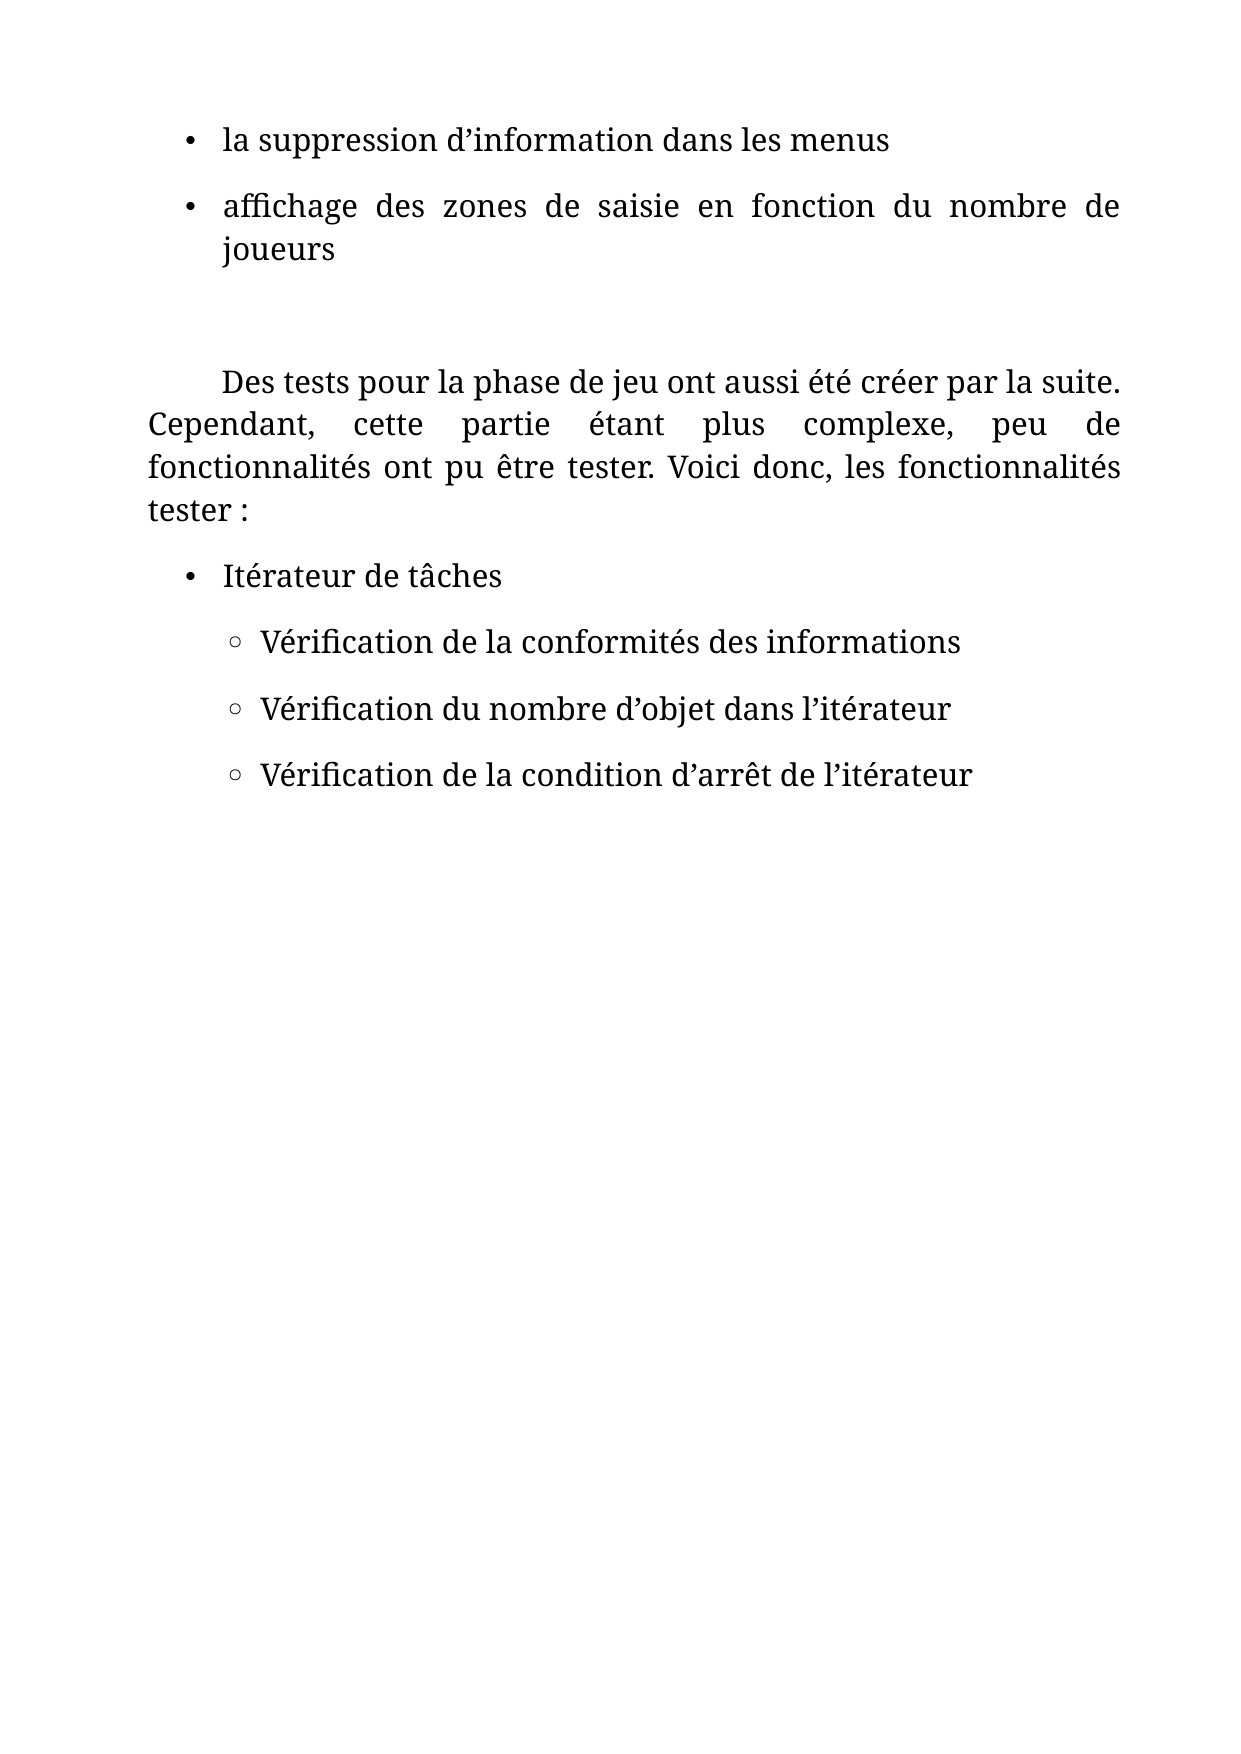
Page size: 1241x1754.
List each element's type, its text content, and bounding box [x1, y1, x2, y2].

list Itérateur de tâches [185, 554, 1122, 597]
list affichage des zones de saisie en fonction du nombre de joueurs [185, 184, 1122, 270]
list Vérification de la conformités des informations [223, 620, 1122, 663]
text Des tests pour la phase de jeu ont aussi été créer par la suite. Cependant, cette partie étant plus complexe, peu de fonctionnalités ont pu être tester. Voici donc, les fonctionnalités tester : [148, 360, 1122, 530]
list Vérification du nombre d’objet dans l’itérateur [223, 687, 1122, 729]
list la suppression d’information dans les menus [185, 118, 1122, 161]
list Vérification de la condition d’arrêt de l’itérateur [223, 753, 1122, 796]
